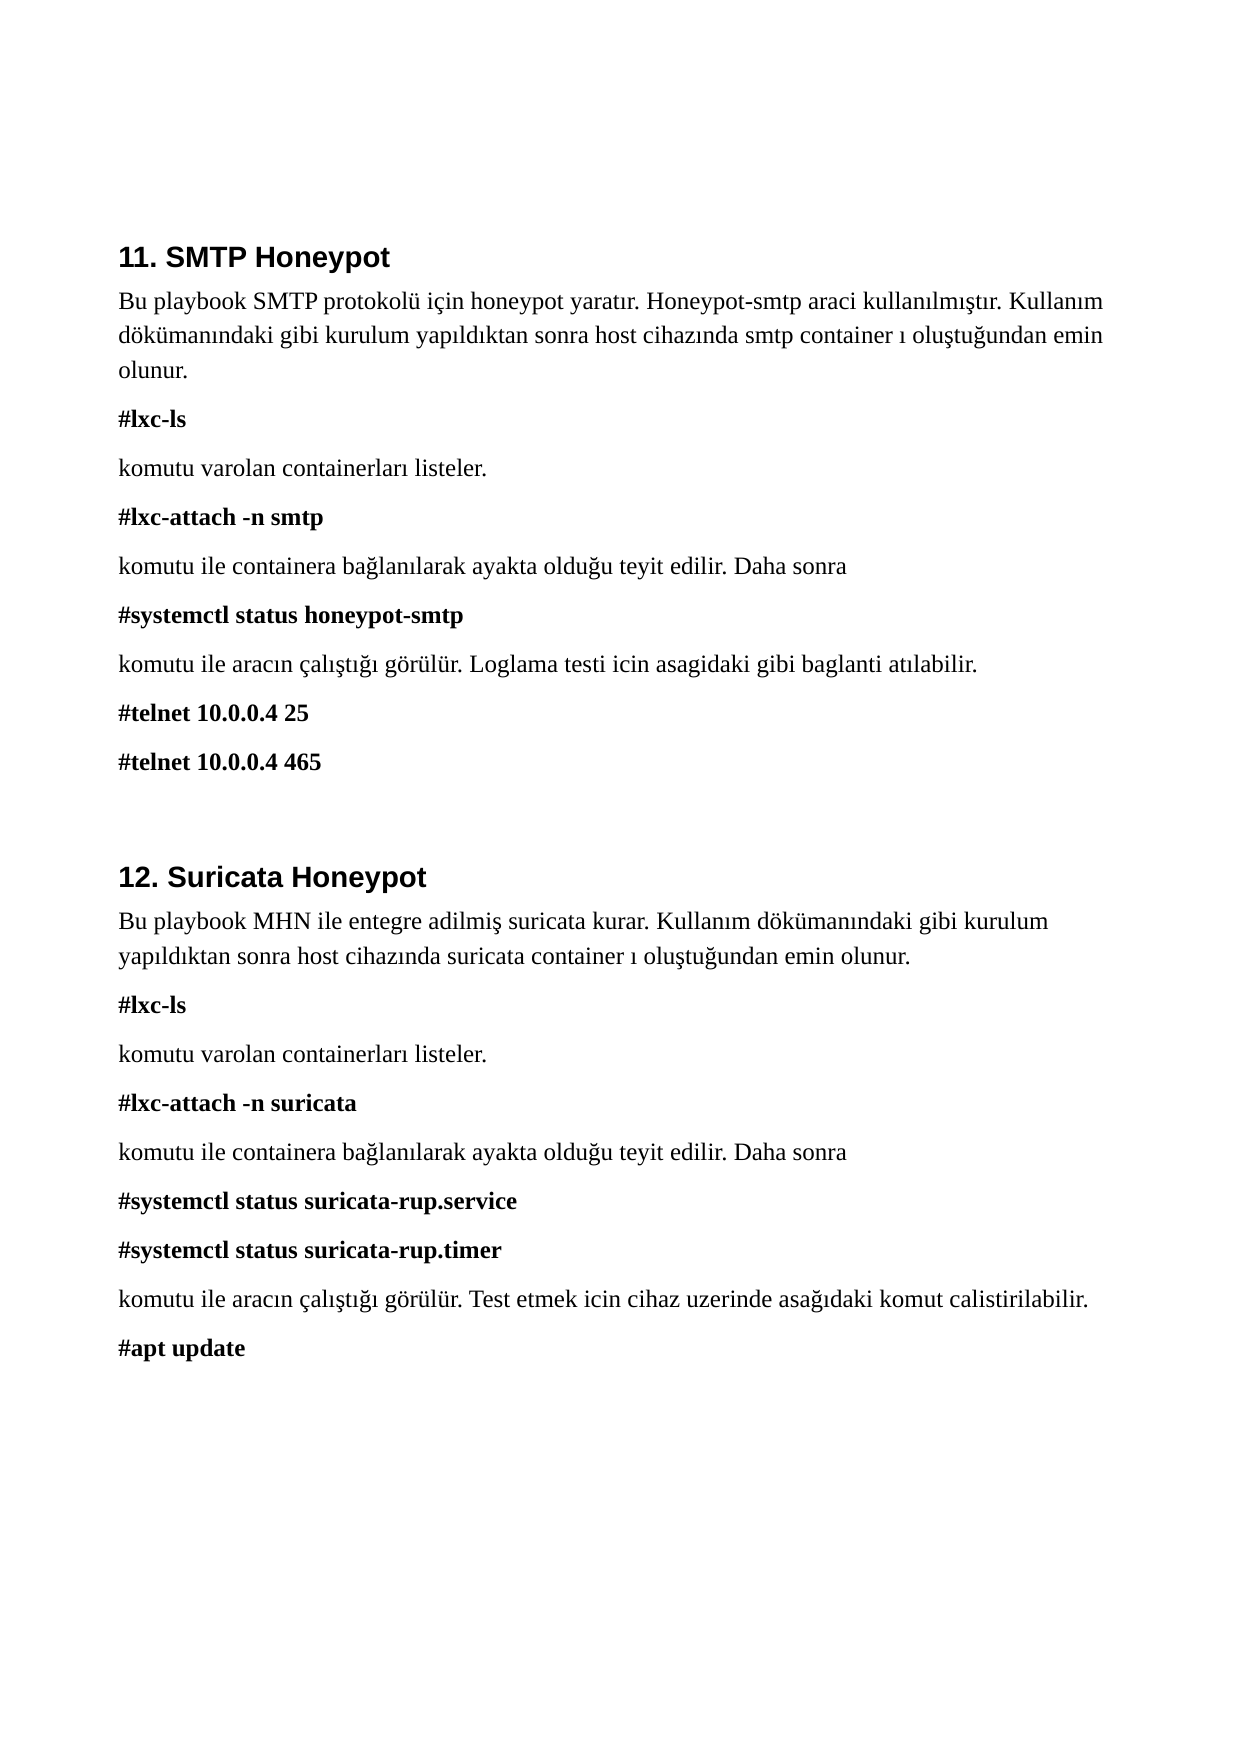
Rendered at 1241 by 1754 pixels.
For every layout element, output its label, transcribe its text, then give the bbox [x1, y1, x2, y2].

text #apt update [118, 1333, 1122, 1362]
text komutu ile containera bağlanılarak ayakta olduğu teyit edilir. Daha sonra [118, 551, 1122, 580]
text #systemctl status suricata-rup.service [118, 1186, 1122, 1215]
text komutu varolan containerları listeler. [118, 1039, 1122, 1068]
text komutu ile aracın çalıştığı görülür. Loglama testi icin asagidaki gibi baglanti atılabilir. [118, 649, 1122, 678]
text Bu playbook MHN ile entegre adilmiş suricata kurar. Kullanım dökümanındaki gibi kurulum yapıldıktan sonra host cihazında suricata container ı oluştuğundan emin olunur. [118, 906, 1122, 970]
text #telnet 10.0.0.4 465 [118, 747, 1122, 776]
text #lxc-ls [118, 990, 1122, 1019]
subtitle 11. SMTP Honeypot [118, 240, 1122, 273]
text komutu ile containera bağlanılarak ayakta olduğu teyit edilir. Daha sonra [118, 1137, 1122, 1166]
text #systemctl status suricata-rup.timer [118, 1235, 1122, 1264]
text komutu varolan containerları listeler. [118, 453, 1122, 482]
text komutu ile aracın çalıştığı görülür. Test etmek icin cihaz uzerinde asağıdaki komut calistirilabilir. [118, 1284, 1122, 1313]
subtitle 12. Suricata Honeypot [118, 860, 1122, 894]
text Bu playbook SMTP protokolü için honeypot yaratır. Honeypot-smtp araci kullanılmıştır. Kullanım dökümanındaki gibi kurulum yapıldıktan sonra host cihazında smtp container ı oluştuğundan emin olunur. [118, 286, 1122, 384]
text #telnet 10.0.0.4 25 [118, 698, 1122, 727]
text #systemctl status honeypot-smtp [118, 600, 1122, 629]
text #lxc-ls [118, 404, 1122, 433]
text #lxc-attach -n suricata [118, 1088, 1122, 1117]
text #lxc-attach -n smtp [118, 502, 1122, 531]
